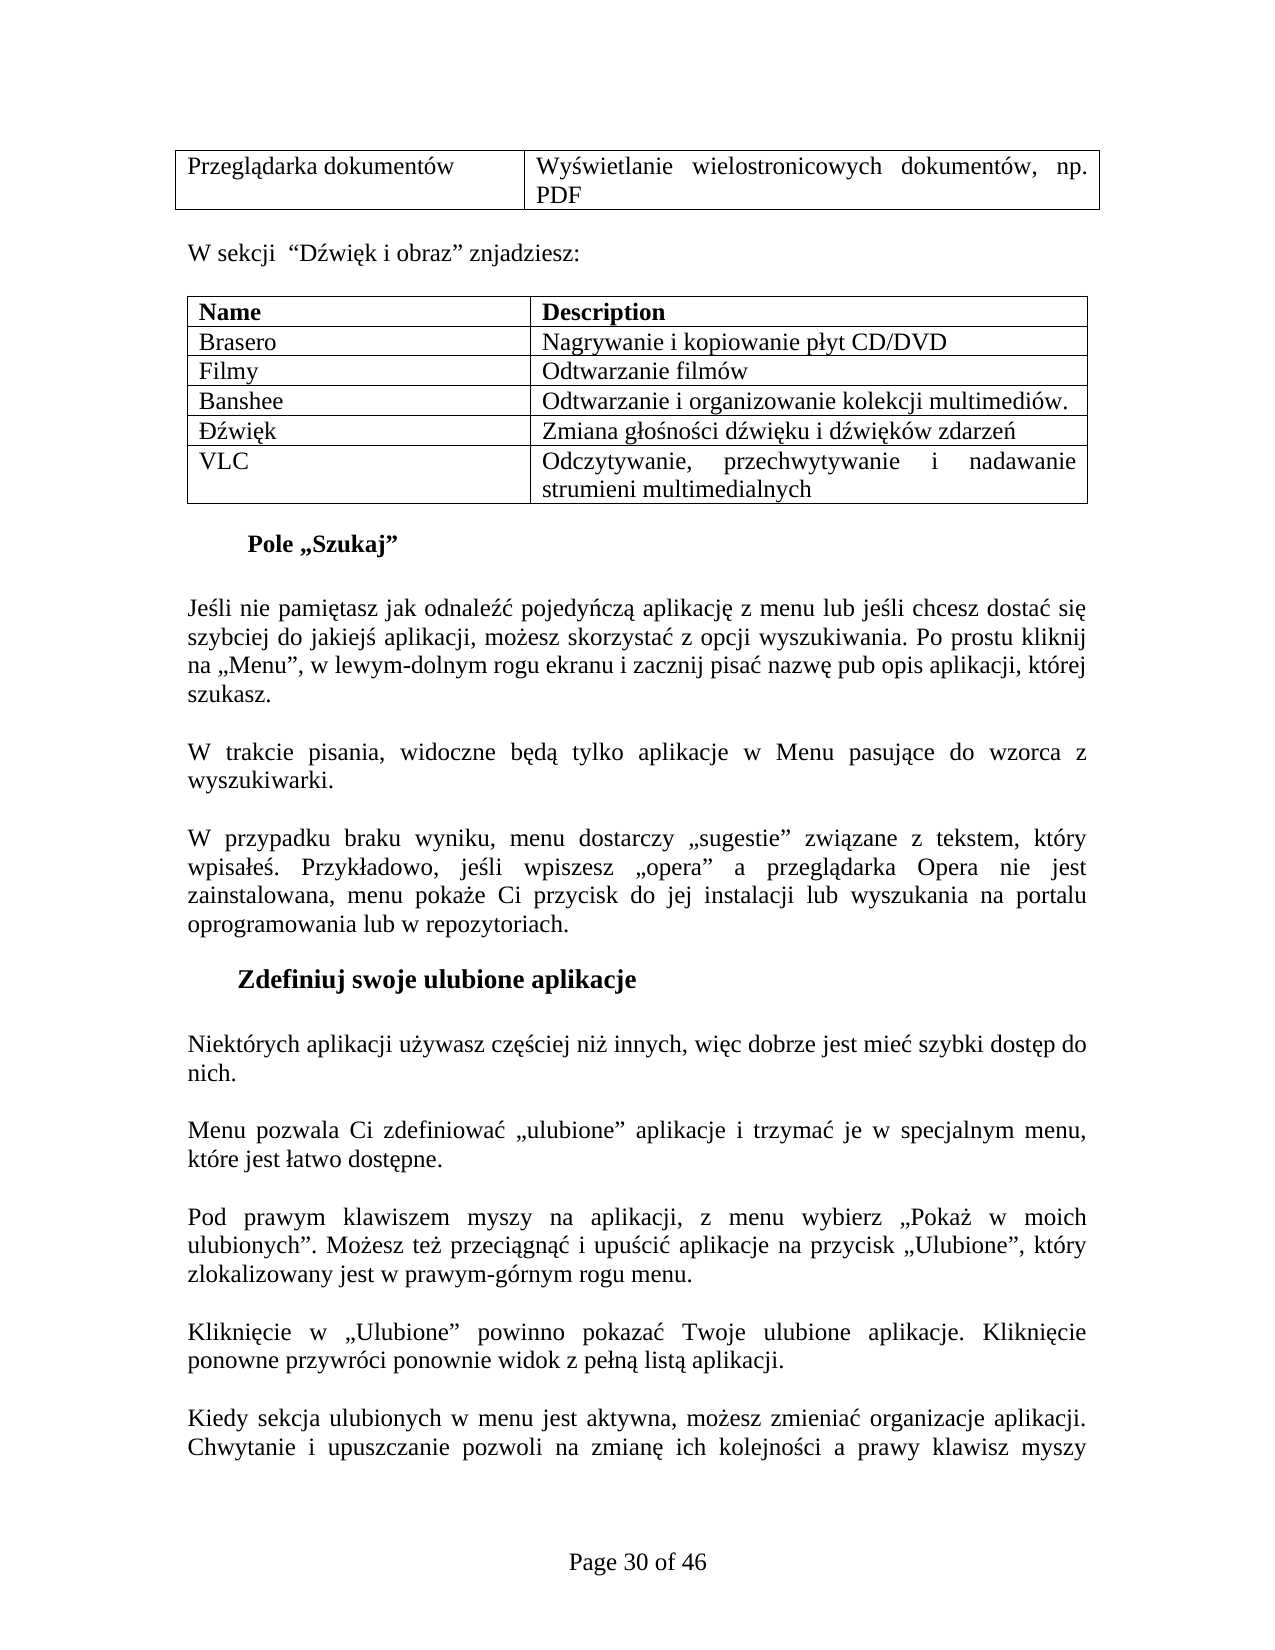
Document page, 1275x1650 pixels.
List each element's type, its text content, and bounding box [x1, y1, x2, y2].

table_header Name [188, 297, 530, 326]
table_cell Przeglądarka dokumentów [176, 151, 524, 208]
table_cell VLC [188, 446, 530, 503]
subtitle Zdefiniuj swoje ulubione aplikacje [187, 963, 1087, 994]
text W trakcie pisania, widoczne będą tylko aplikacje w Menu pasujące do wzorca z wyszukiwarki. [187, 737, 1087, 794]
table_cell Odtwarzanie filmów [531, 356, 1087, 385]
table_cell Filmy [188, 356, 530, 385]
table_cell Zmiana głośności dźwięku i dźwięków zdarzeń [531, 416, 1087, 445]
table_cell Nagrywanie i kopiowanie płyt CD/DVD [531, 327, 1087, 355]
table_cell Banshee [188, 386, 530, 415]
text Kiedy sekcja ulubionych w menu jest aktywna, możesz zmieniać organizacje aplikacji. Chwytanie i upuszczanie pozwoli na zmianę ich kolejności a prawy klawisz myszy [187, 1403, 1087, 1461]
text W przypadku braku wyniku, menu dostarczy „sugestie” związane z tekstem, który wpisałeś. Przykładowo, jeśli wpiszesz „opera” a przeglądarka Opera nie jest zainstalowana, menu pokaże Ci przycisk do jej instalacji lub wyszukania na portalu oprogramowania lub w repozytoriach. [187, 823, 1087, 938]
table_cell Wyświetlanie wielostronicowych dokumentów, np. PDF [525, 151, 1099, 208]
table_cell Odczytywanie, przechwytywanie i nadawanie strumieni multimedialnych [531, 446, 1087, 503]
table_header Description [531, 297, 1087, 326]
text Menu pozwala Ci zdefiniować „ulubione” aplikacje i trzymać je w specjalnym menu, które jest łatwo dostępne. [187, 1116, 1087, 1173]
text Pod prawym klawiszem myszy na aplikacji, z menu wybierz „Pokaż w moich ulubionych”. Możesz też przeciągnąć i upuścić aplikacje na przycisk „Ulubione”, który zlokalizowany jest w prawym-górnym rogu menu. [187, 1202, 1087, 1288]
table_cell Brasero [188, 327, 530, 355]
text Niektórych aplikacji używasz częściej niż innych, więc dobrze jest mieć szybki dostęp do nich. [187, 1029, 1087, 1087]
table_cell Ðźwięk [188, 416, 530, 445]
text Jeśli nie pamiętasz jak odnaleźć pojedyńczą aplikację z menu lub jeśli chcesz dostać się szybciej do jakiejś aplikacji, możesz skorzystać z opcji wyszukiwania. Po prostu kliknij na „Menu”, w lewym-dolnym rogu ekranu i zacznij pisać nazwę pub opis aplikacji, której szukasz. [187, 593, 1087, 708]
table_cell Odtwarzanie i organizowanie kolekcji multimediów. [531, 386, 1087, 415]
text W sekcji “Dźwięk i obraz” znjadziesz: [187, 238, 1087, 267]
